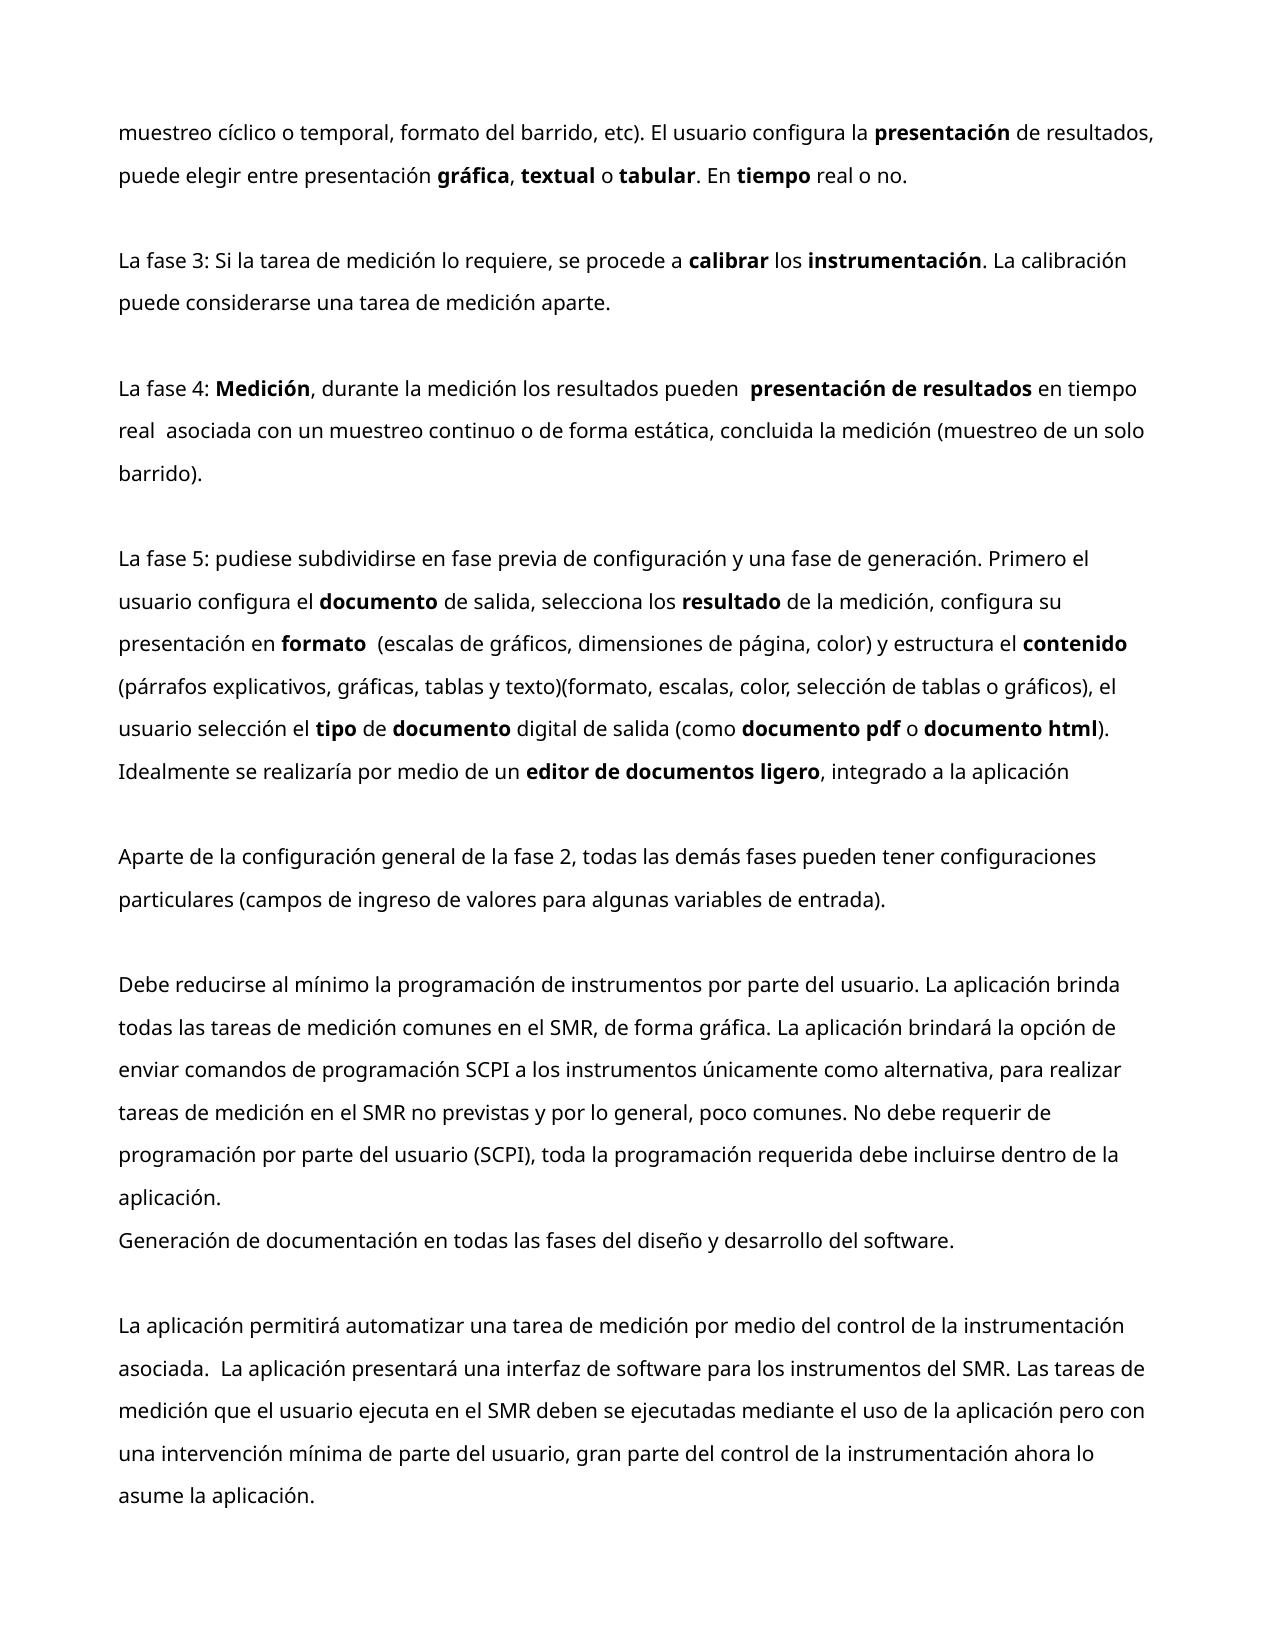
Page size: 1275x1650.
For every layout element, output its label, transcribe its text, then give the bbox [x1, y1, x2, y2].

text La fase 5: pudiese subdividirse en fase previa de configuración y una fase de generación. Primero el usuario configura el documento de salida, selecciona los resultado de la medición, configura su presentación en formato (escalas de gráficos, dimensiones de página, color) y estructura el contenido (párrafos explicativos, gráficas, tablas y texto)(formato, escalas, color, selección de tablas o gráficos), el usuario selección el tipo de documento digital de salida (como documento pdf o documento html). Idealmente se realizaría por medio de un editor de documentos ligero, integrado a la aplicación [118, 544, 1157, 786]
text La fase 4: Medición, durante la medición los resultados pueden presentación de resultados en tiempo real asociada con un muestreo continuo o de forma estática, concluida la medición (muestreo de un solo barrido). [118, 374, 1157, 487]
text La fase 3: Si la tarea de medición lo requiere, se procede a calibrar los instrumentación. La calibración puede considerarse una tarea de medición aparte. [118, 246, 1157, 317]
text La aplicación permitirá automatizar una tarea de medición por medio del control de la instrumentación asociada. La aplicación presentará una interfaz de software para los instrumentos del SMR. Las tareas de medición que el usuario ejecuta en el SMR deben se ejecutadas mediante el uso de la aplicación pero con una intervención mínima de parte del usuario, gran parte del control de la instrumentación ahora lo asume la aplicación. [118, 1311, 1157, 1510]
text Aparte de la configuración general de la fase 2, todas las demás fases pueden tener configuraciones particulares (campos de ingreso de valores para algunas variables de entrada). [118, 842, 1157, 913]
text Generación de documentación en todas las fases del diseño y desarrollo del software. [118, 1226, 1157, 1254]
text Debe reducirse al mínimo la programación de instrumentos por parte del usuario. La aplicación brinda todas las tareas de medición comunes en el SMR, de forma gráfica. La aplicación brindará la opción de enviar comandos de programación SCPI a los instrumentos únicamente como alternativa, para realizar tareas de medición en el SMR no previstas y por lo general, poco comunes. No debe requerir de programación por parte del usuario (SCPI), toda la programación requerida debe incluirse dentro de la aplicación. [118, 970, 1157, 1212]
text muestreo cíclico o temporal, formato del barrido, etc). El usuario configura la presentación de resultados, puede elegir entre presentación gráfica, textual o tabular. En tiempo real o no. [118, 118, 1157, 189]
